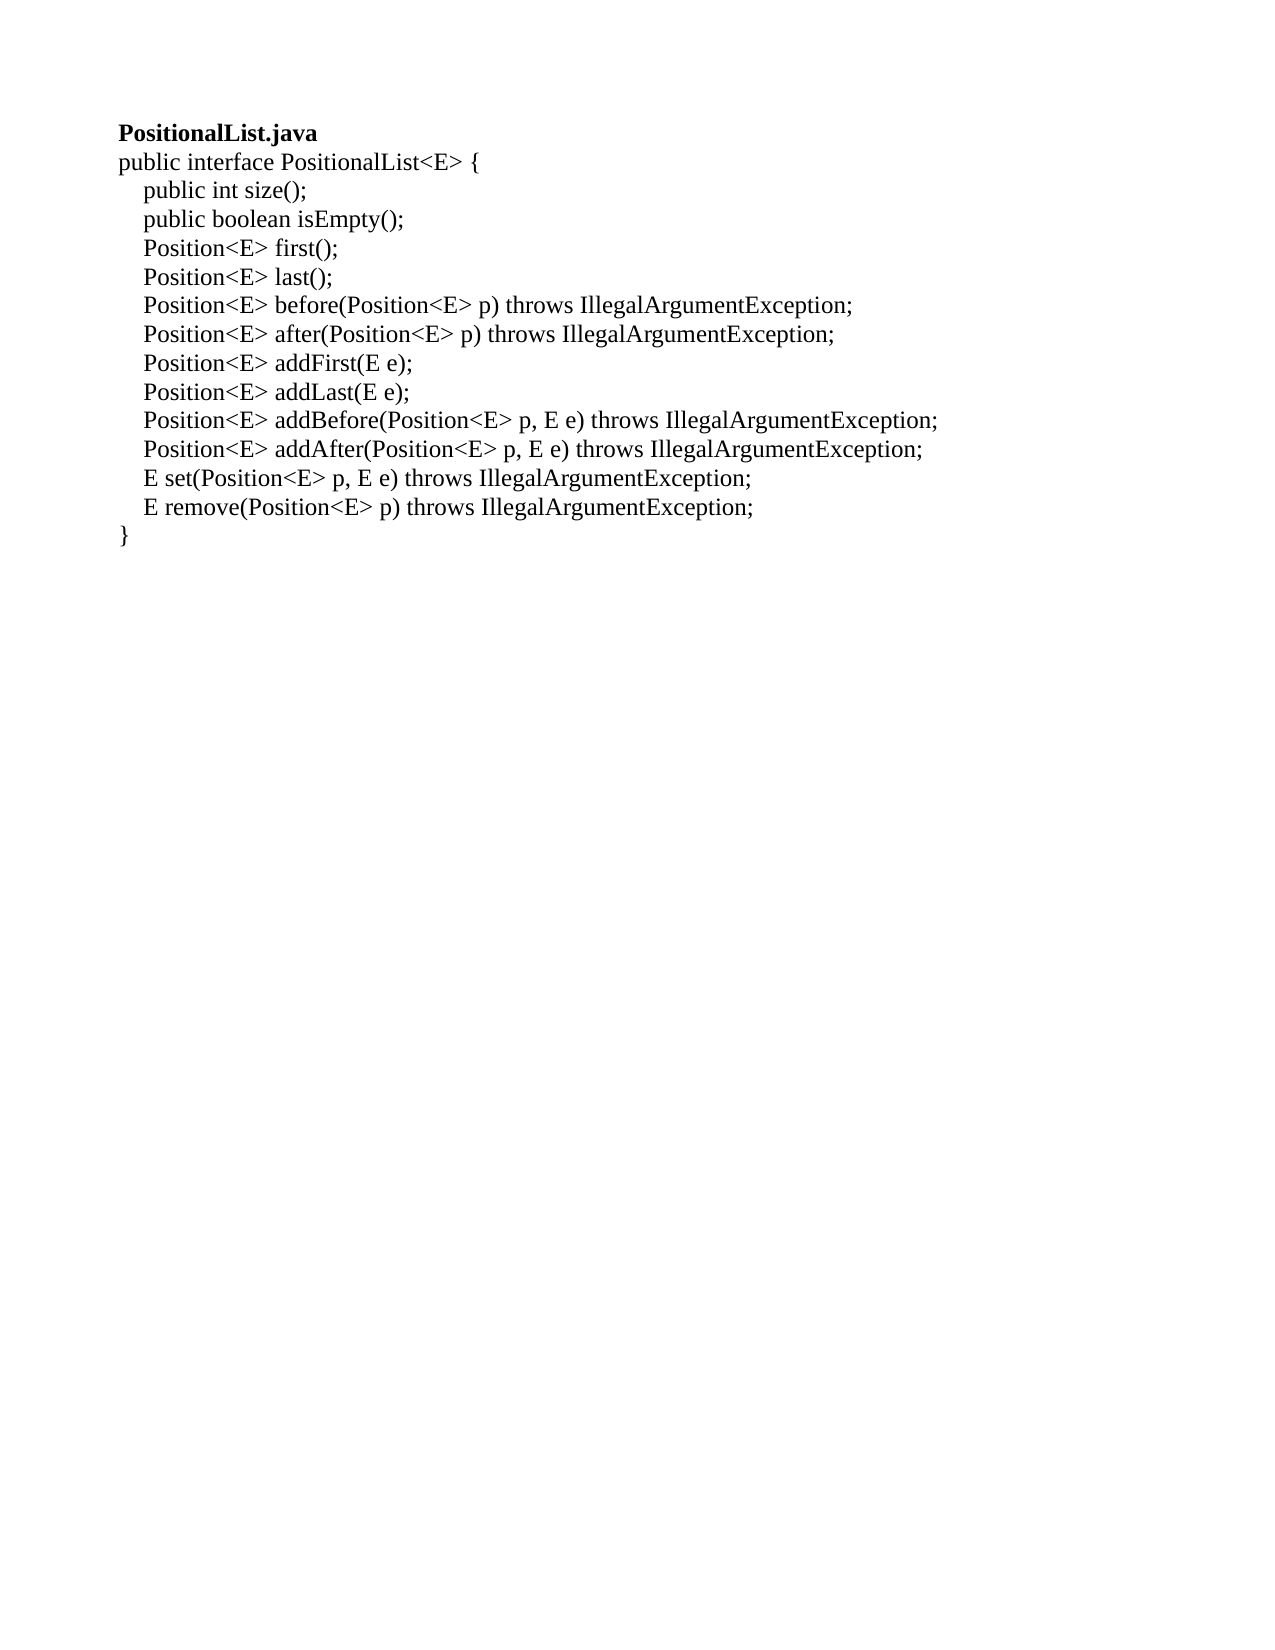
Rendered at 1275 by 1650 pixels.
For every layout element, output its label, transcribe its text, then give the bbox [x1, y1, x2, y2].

text Position<E> addFirst(E e); [118, 348, 1157, 377]
text Position<E> addLast(E e); [118, 377, 1157, 406]
text PositionalList.java [118, 118, 1157, 147]
text Position<E> addBefore(Position<E> p, E e) throws IllegalArgumentException; [118, 406, 1157, 434]
text Position<E> after(Position<E> p) throws IllegalArgumentException; [118, 319, 1157, 348]
text E set(Position<E> p, E e) throws IllegalArgumentException; [118, 463, 1157, 492]
text Position<E> first(); [118, 233, 1157, 262]
text Position<E> before(Position<E> p) throws IllegalArgumentException; [118, 291, 1157, 319]
text } [118, 521, 1157, 549]
text Position<E> addAfter(Position<E> p, E e) throws IllegalArgumentException; [118, 434, 1157, 463]
text public int size(); [118, 176, 1157, 204]
text Position<E> last(); [118, 262, 1157, 291]
text public boolean isEmpty(); [118, 204, 1157, 233]
text public interface PositionalList<E> { [118, 147, 1157, 176]
text E remove(Position<E> p) throws IllegalArgumentException; [118, 492, 1157, 521]
